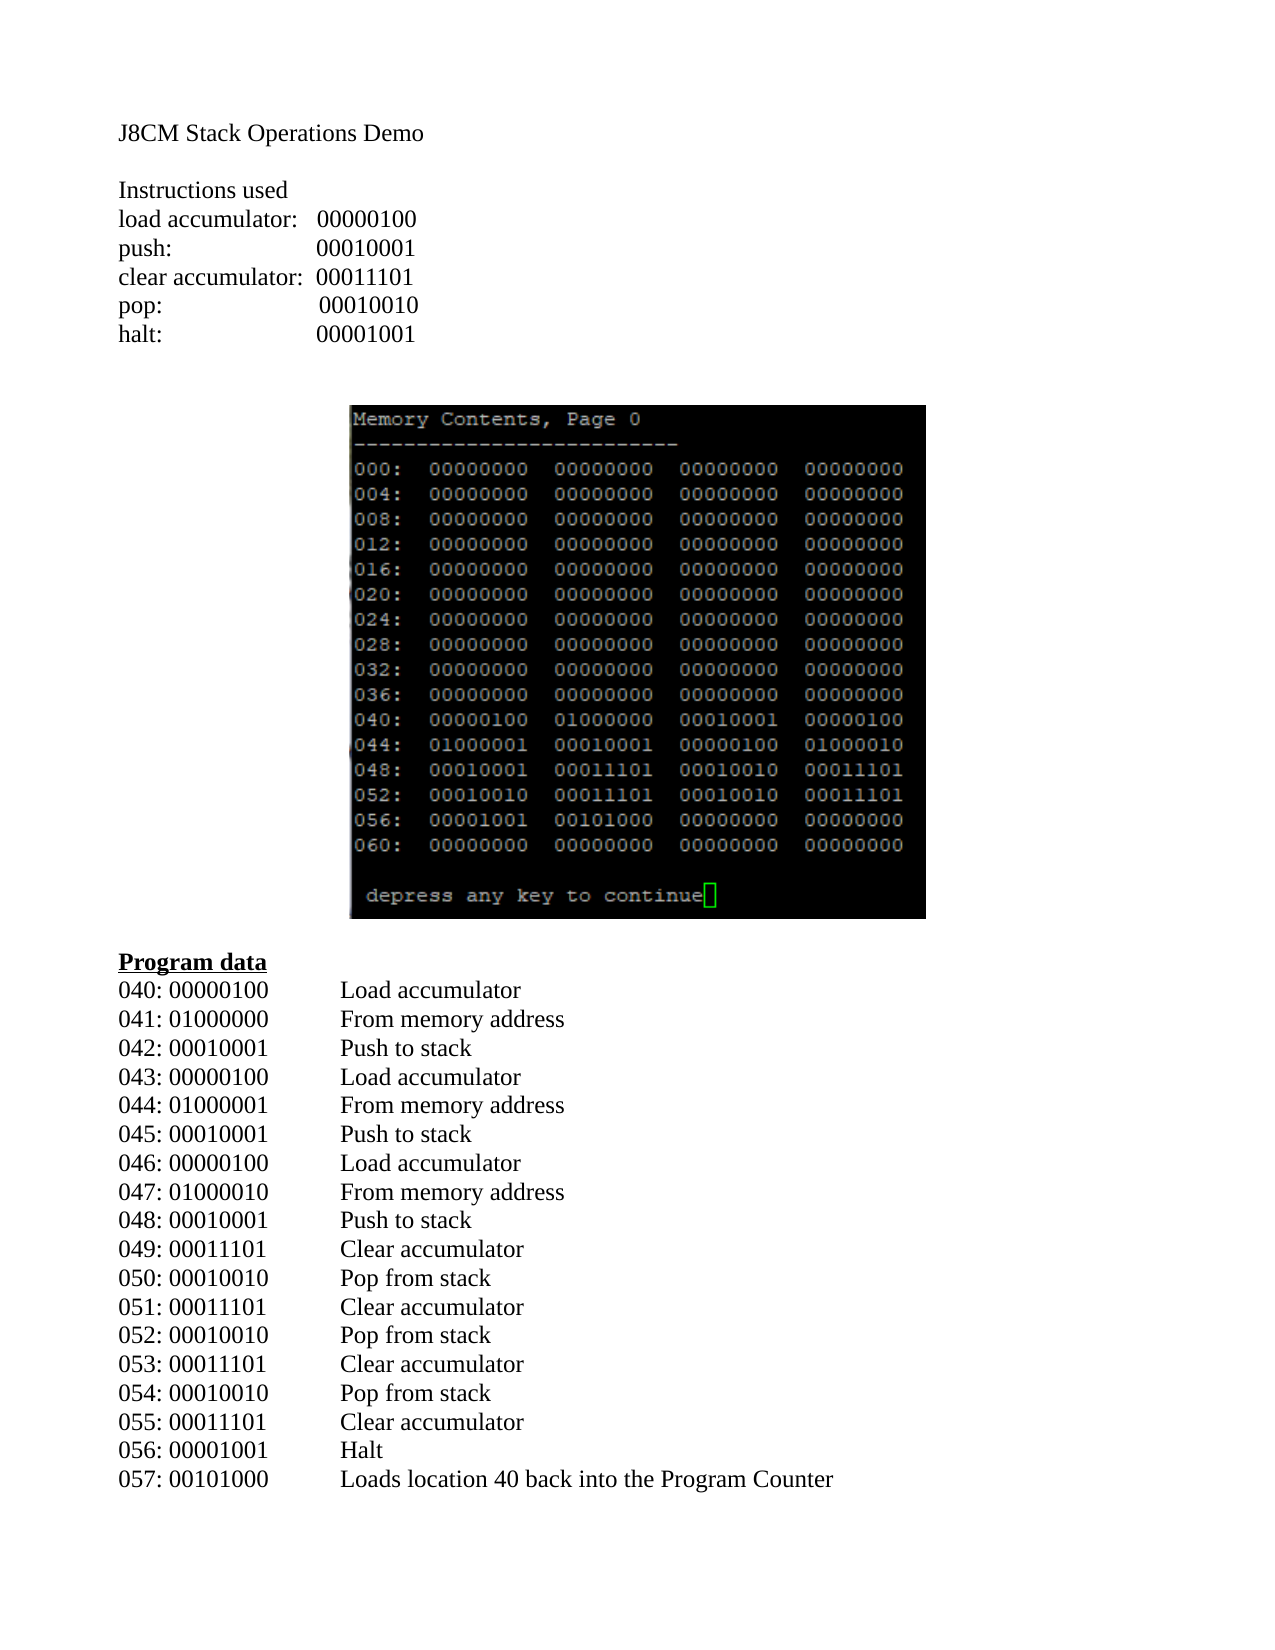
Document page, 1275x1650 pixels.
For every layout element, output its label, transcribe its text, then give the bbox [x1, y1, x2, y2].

text 043: 00000100 Load accumulator [118, 1062, 1157, 1091]
text 050: 00010010 Pop from stack [118, 1263, 1157, 1292]
text 051: 00011101 Clear accumulator [118, 1292, 1157, 1321]
text push: 00010001 [118, 233, 1157, 262]
text 041: 01000000 From memory address [118, 1004, 1157, 1033]
text 045: 00010001 Push to stack [118, 1119, 1157, 1148]
text Instructions used [118, 176, 1157, 204]
text 047: 01000010 From memory address [118, 1177, 1157, 1206]
text 055: 00011101 Clear accumulator [118, 1407, 1157, 1436]
text J8CM Stack Operations Demo [118, 118, 1157, 147]
text 056: 00001001 Halt [118, 1436, 1157, 1464]
text load accumulator: 00000100 [118, 204, 1157, 233]
text 040: 00000100 Load accumulator [118, 976, 1157, 1004]
text 042: 00010001 Push to stack [118, 1033, 1157, 1062]
text pop: 00010010 [118, 291, 1157, 319]
text 049: 00011101 Clear accumulator [118, 1234, 1157, 1263]
text halt: 00001001 [118, 319, 1157, 348]
text Program data [118, 947, 1157, 976]
text 048: 00010001 Push to stack [118, 1206, 1157, 1234]
text 052: 00010010 Pop from stack [118, 1321, 1157, 1349]
text 057: 00101000 Loads location 40 back into the Program Counter [118, 1464, 1157, 1493]
text clear accumulator: 00011101 [118, 262, 1157, 291]
text 054: 00010010 Pop from stack [118, 1378, 1157, 1407]
text 053: 00011101 Clear accumulator [118, 1349, 1157, 1378]
text 044: 01000001 From memory address [118, 1091, 1157, 1119]
picture [349, 405, 926, 919]
text 046: 00000100 Load accumulator [118, 1148, 1157, 1177]
